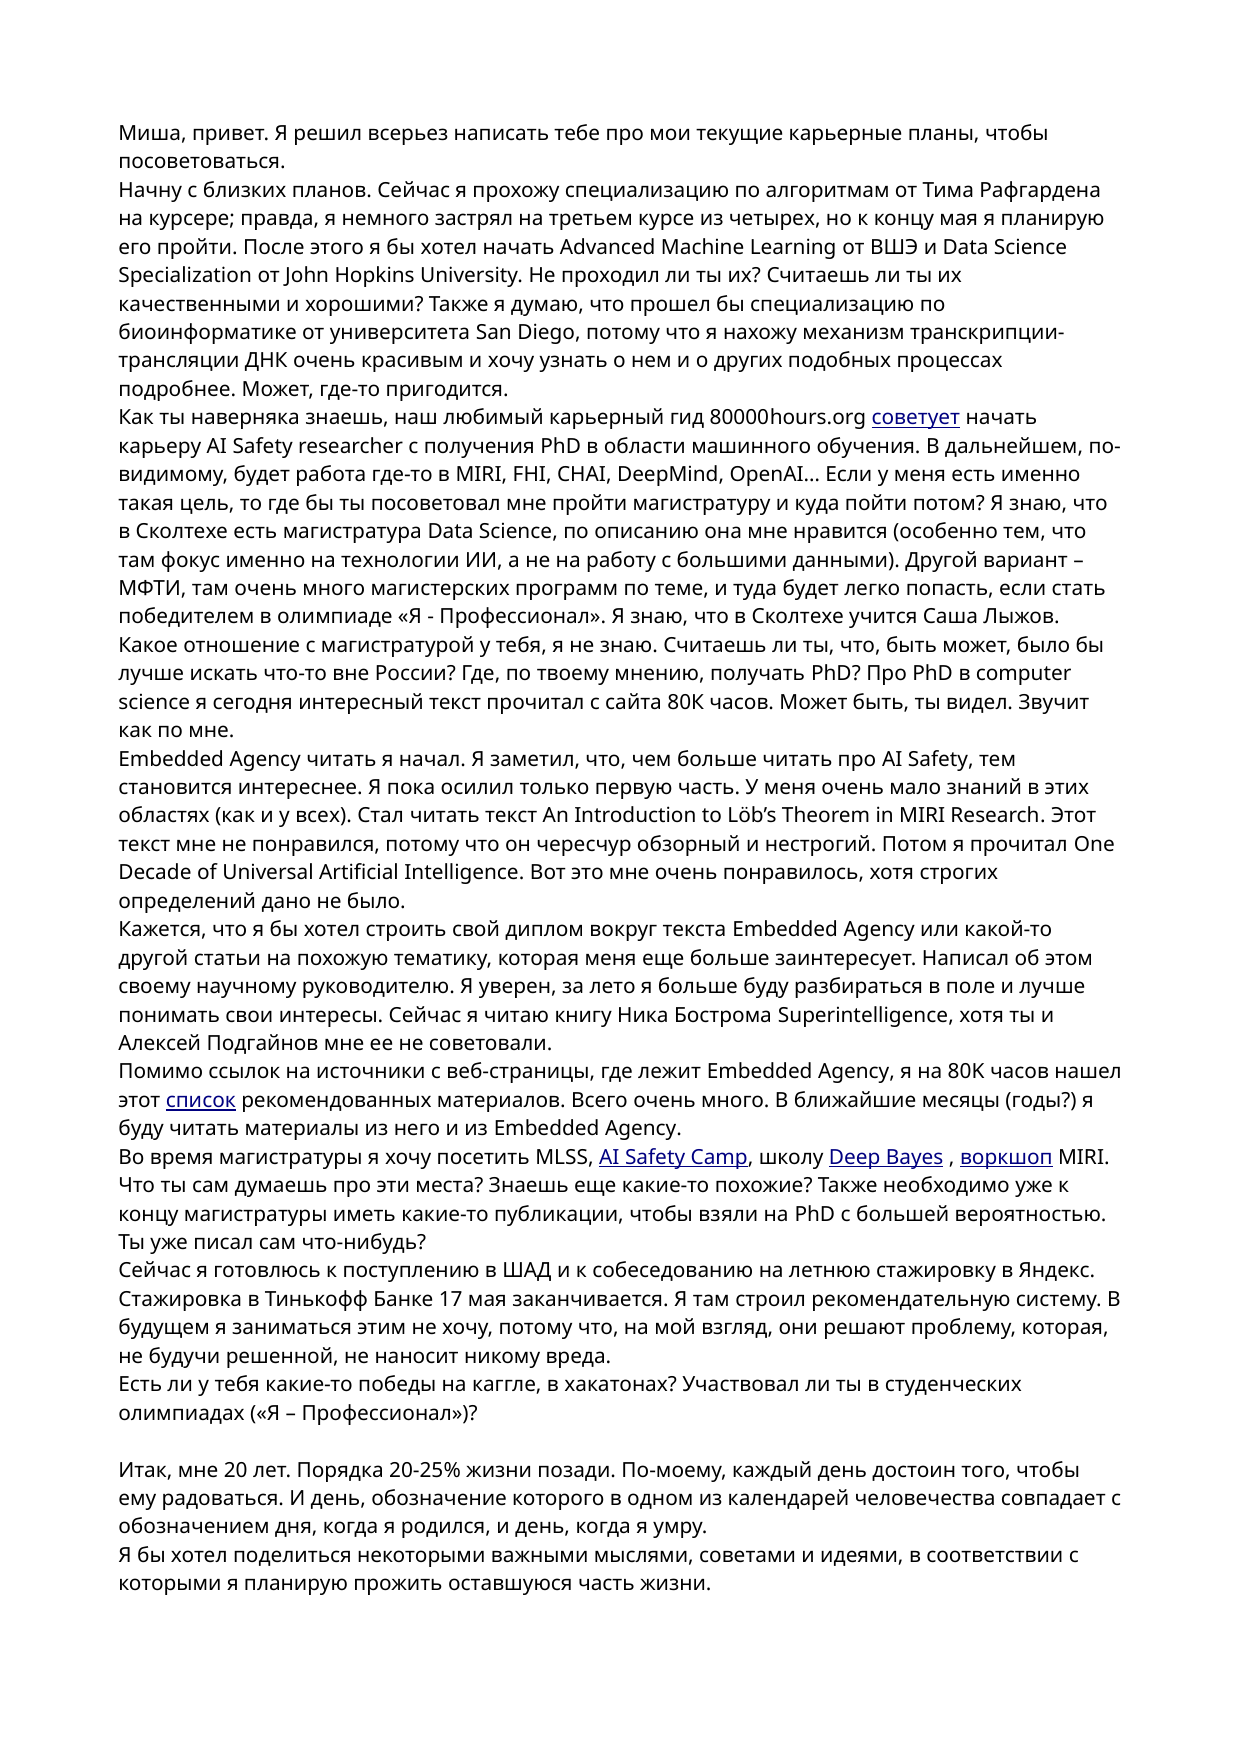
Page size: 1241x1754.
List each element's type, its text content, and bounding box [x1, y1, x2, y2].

text Есть ли у тебя какие-то победы на каггле, в хакатонах? Участвовал ли ты в студенческих олимпиадах («Я – Профессионал»)? [118, 1369, 1039, 1426]
text Кажется, что я бы хотел строить свой диплом вокруг текста Embedded Agency или какой-то другой статьи на похожую тематику, которая меня еще больше заинтересует. Написал об этом своему научному руководителю. Я уверен, за лето я больше буду разбираться в поле и лучше понимать свои интересы. Сейчас я читаю книгу Ника Бострома Superintelligence, хотя ты и Алексей Подгайнов мне ее не советовали. [118, 914, 1122, 1057]
text Помимо ссылок на источники с веб-страницы, где лежит Embedded Agency, я на 80K часов нашел этот список рекомендованных материалов. Всего очень много. В ближайшие месяцы (годы?) я буду читать материалы из него и из Embedded Agency. [118, 1057, 1122, 1142]
text Сейчас я готовлюсь к поступлению в ШАД и к собеседованию на летнюю стажировку в Яндекс. Стажировка в Тинькофф Банке 17 мая заканчивается. Я там строил рекомендательную систему. В будущем я заниматься этим не хочу, потому что, на мой взгляд, они решают проблему, которая, не будучи решенной, не наносит никому вреда. [118, 1256, 1122, 1369]
text Во время магистратуры я хочу посетить MLSS, AI Safety Camp, школу Deep Bayes , воркшоп MIRI. Что ты сам думаешь про эти места? Знаешь еще какие-то похожие? Также необходимо уже к концу магистратуры иметь какие-то публикации, чтобы взяли на PhD с большей вероятностью. Ты уже писал сам что-нибудь? [118, 1142, 1122, 1256]
text Миша, привет. Я решил всерьез написать тебе про мои текущие карьерные планы, чтобы посоветоваться. [118, 118, 1122, 175]
text Итак, мне 20 лет. Порядка 20-25% жизни позади. По-моему, каждый день достоин того, чтобы ему радоваться. И день, обозначение которого в одном из календарей человечества совпадает с обозначением дня, когда я родился, и день, когда я умру. [118, 1455, 1122, 1540]
text Я бы хотел поделиться некоторыми важными мыслями, советами и идеями, в соответствии с которыми я планирую прожить оставшуюся часть жизни. [118, 1540, 1122, 1597]
text Начну с близких планов. Сейчас я прохожу специализацию по алгоритмам от Тима Рафгардена на курсере; правда, я немного застрял на третьем курсе из четырех, но к концу мая я планирую его пройти. После этого я бы хотел начать Advanced Machine Learning от ВШЭ и Data Science Specialization от John Hopkins University. Не проходил ли ты их? Считаешь ли ты их качественными и хорошими? Также я думаю, что прошел бы специализацию по биоинформатике от университета San Diego, потому что я нахожу механизм транскрипции-трансляции ДНК очень красивым и хочу узнать о нем и о других подобных процессах подробнее. Может, где-то пригодится. [118, 175, 1122, 402]
text Как ты наверняка знаешь, наш любимый карьерный гид 80000hours.org советует начать карьеру AI Safety researcher с получения PhD в области машинного обучения. В дальнейшем, по-видимому, будет работа где-то в MIRI, FHI, CHAI, DeepMind, OpenAI… Если у меня есть именно такая цель, то где бы ты посоветовал мне пройти магистратуру и куда пойти потом? Я знаю, что в Сколтехе есть магистратура Data Science, по описанию она мне нравится (особенно тем, что там фокус именно на технологии ИИ, а не на работу с большими данными). Другой вариант – МФТИ, там очень много магистерских программ по теме, и туда будет легко попасть, если стать победителем в олимпиаде «Я - Профессионал». Я знаю, что в Сколтехе учится Саша Лыжов. Какое отношение с магистратурой у тебя, я не знаю. Считаешь ли ты, что, быть может, было бы лучше искать что-то вне России? Где, по твоему мнению, получать PhD? Про PhD в computer science я сегодня интересный текст прочитал с сайта 80К часов. Может быть, ты видел. Звучит как по мне. [118, 402, 1122, 744]
text Embedded Agency читать я начал. Я заметил, что, чем больше читать про AI Safety, тем становится интереснее. Я пока осилил только первую часть. У меня очень мало знаний в этих областях (как и у всех). Стал читать текст An Introduction to Löb’s Theorem in MIRI Research. Этот текст мне не понравился, потому что он чересчур обзорный и нестрогий. Потом я прочитал One Decade of Universal Artificial Intelligence. Вот это мне очень понравилось, хотя строгих определений дано не было. [118, 744, 1122, 914]
